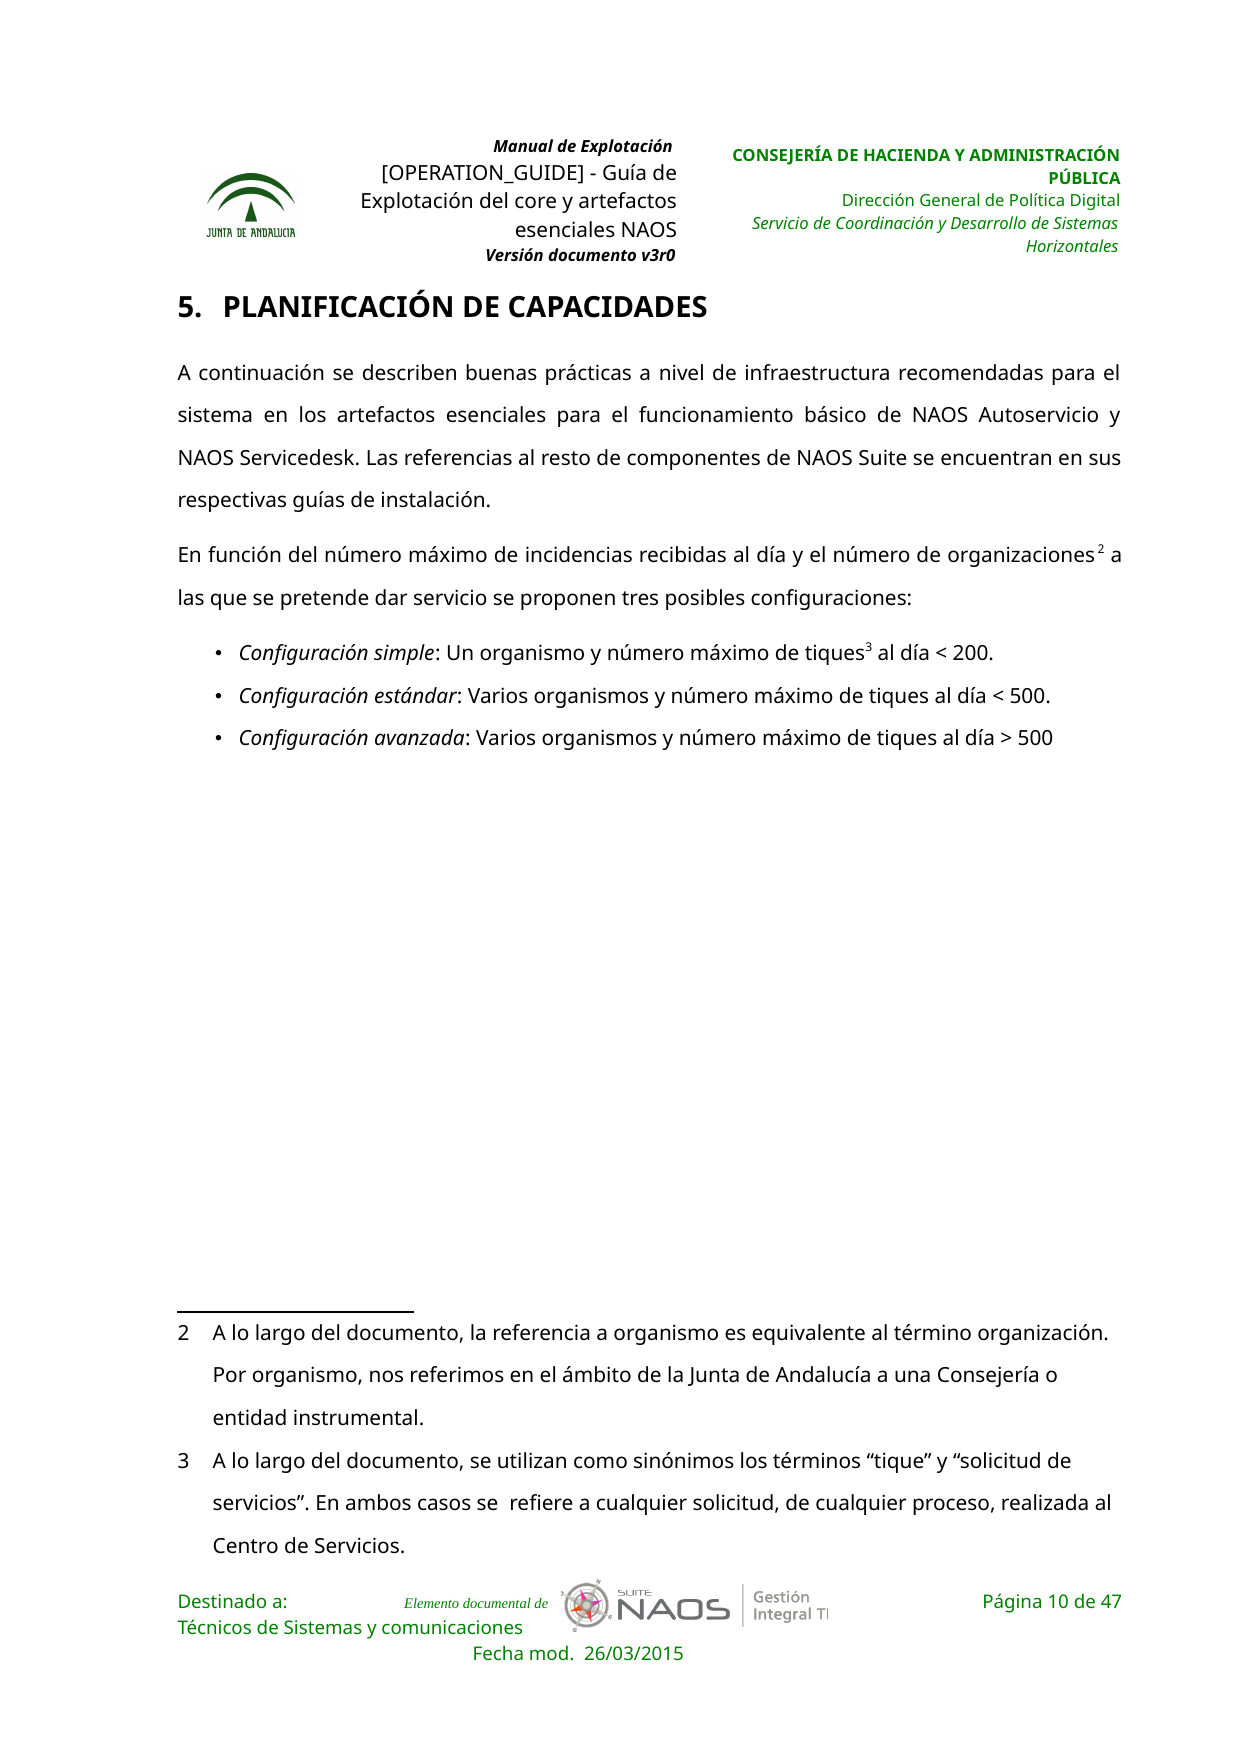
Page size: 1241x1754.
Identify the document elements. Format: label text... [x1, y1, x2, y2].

list Configuración estándar: Varios organismos y número máximo de tiques al día < 500. [215, 681, 1122, 709]
list Configuración avanzada: Varios organismos y número máximo de tiques al día > 500 [215, 723, 1122, 752]
text En función del número máximo de incidencias recibidas al día y el número de organizaciones a las que se pretende dar servicio se proponen tres posibles configuraciones: [177, 541, 1122, 612]
picture [201, 173, 298, 241]
subtitle Planificación de capacidades [177, 286, 1122, 326]
text A continuación se describen buenas prácticas a nivel de infraestructura recomendadas para el sistema en los artefactos esenciales para el funcionamiento básico de NAOS Autoservicio y NAOS Servicedesk. Las referencias al resto de componentes de NAOS Suite se encuentran en sus respectivas guías de instalación. [177, 358, 1122, 514]
list Configuración simple: Un organismo y número máximo de tiques al día < 200. [215, 638, 1122, 667]
list A lo largo del documento, se utilizan como sinónimos los términos “tique” y “solicitud de servicios”. En ambos casos se refiere a cualquier solicitud, de cualquier proceso, realizada al Centro de Servicios. [177, 1446, 1122, 1559]
picture [560, 1579, 829, 1632]
text A lo largo del documento, la referencia a organismo es equivalente al término organización. Por organismo, nos referimos en el ámbito de la Junta de Andalucía a una Consejería o entidad instrumental. [177, 1318, 1122, 1432]
